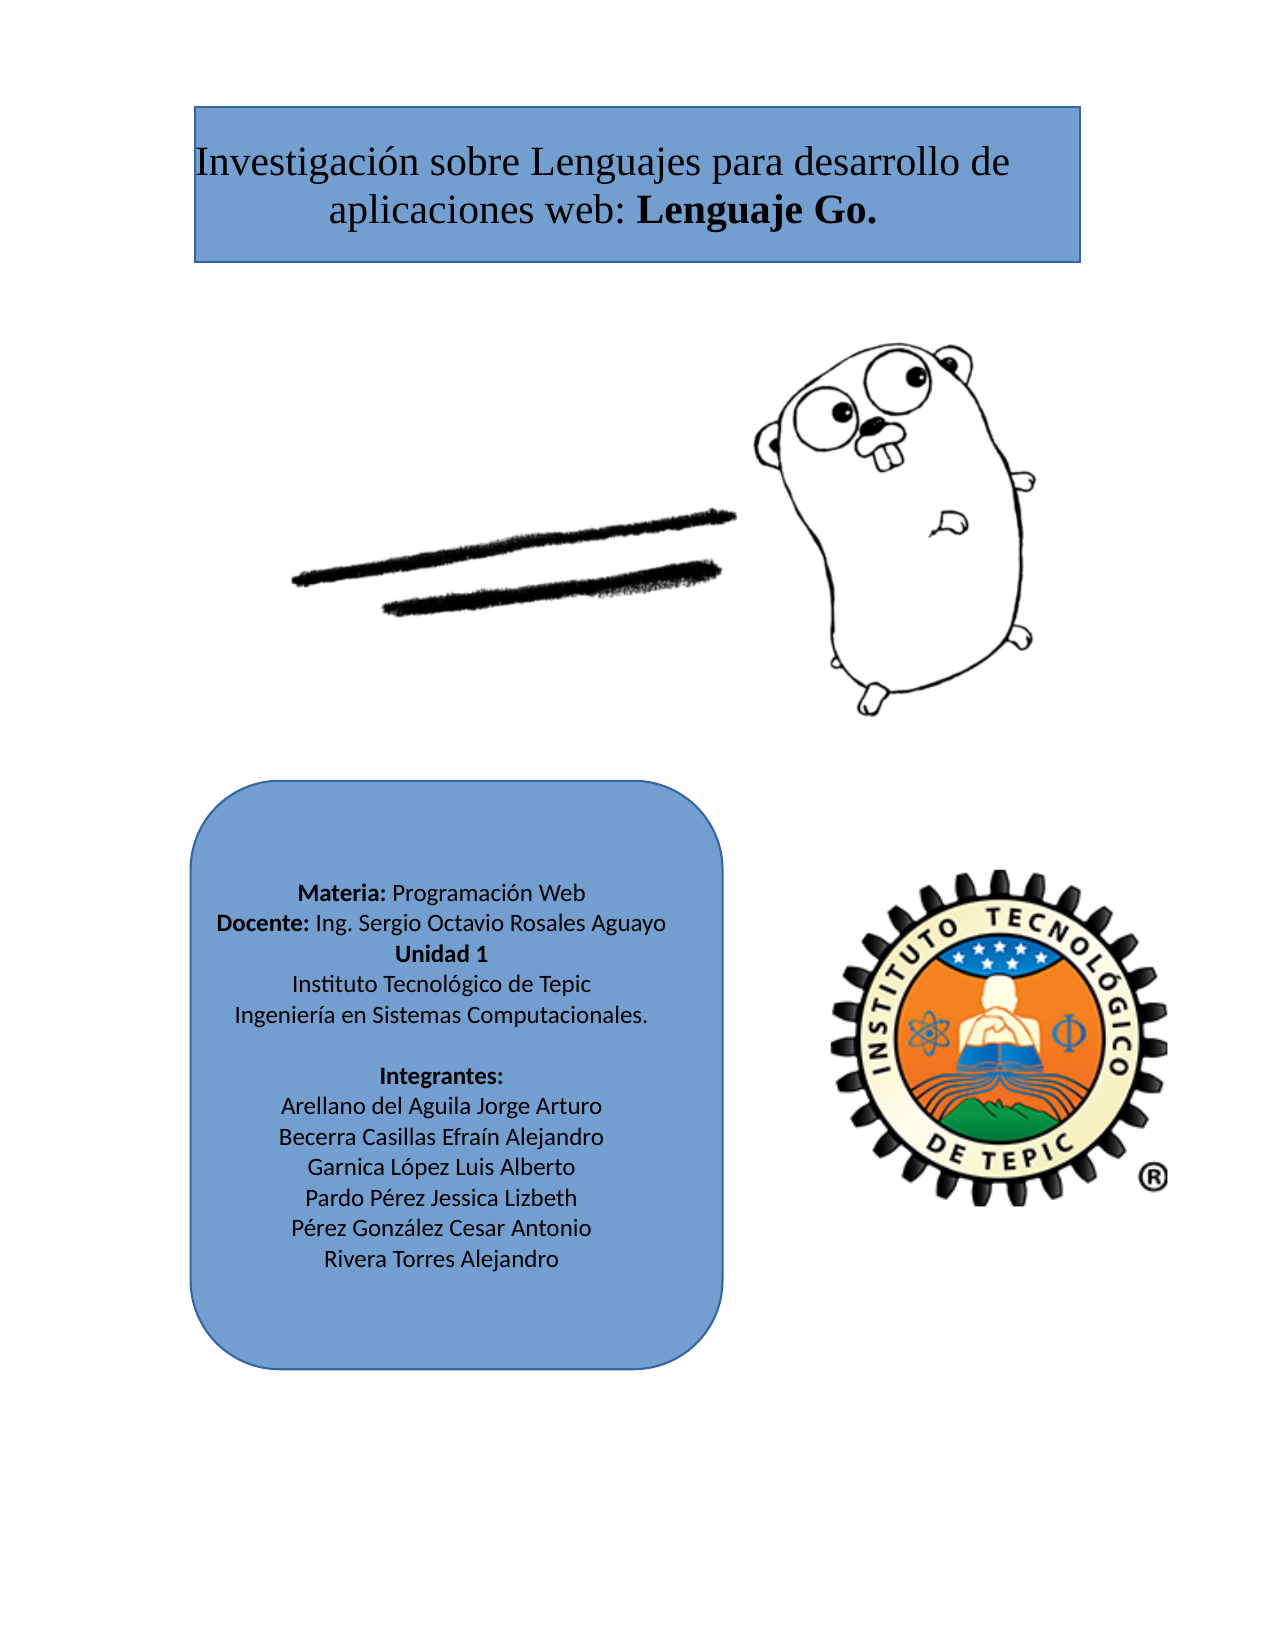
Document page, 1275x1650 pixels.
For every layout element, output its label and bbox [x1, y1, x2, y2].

picture [822, 861, 1177, 1216]
picture [59, 342, 1098, 717]
